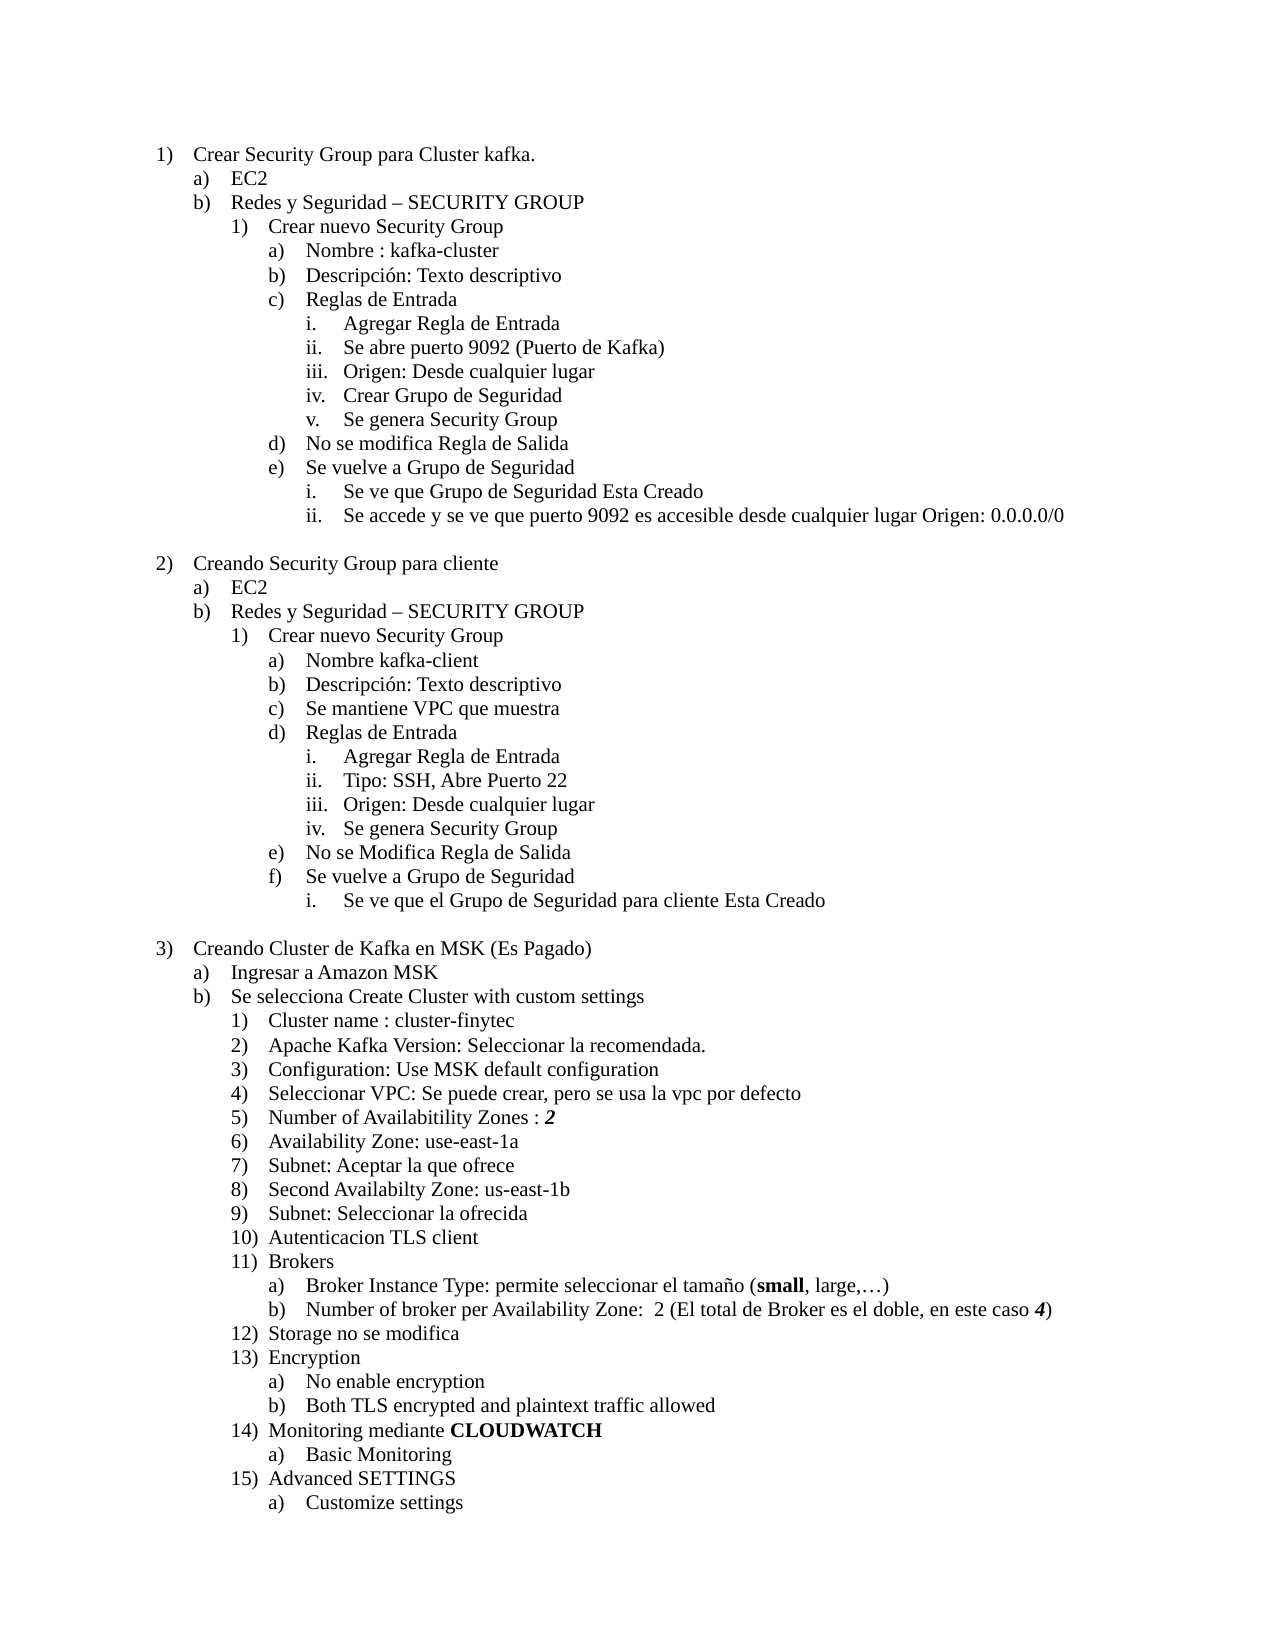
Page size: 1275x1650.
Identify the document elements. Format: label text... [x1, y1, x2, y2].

list Se accede y se ve que puerto 9092 es accesible desde cualquier lugar Origen: 0.0.0.0/0 [306, 503, 1157, 527]
list Agregar Regla de Entrada [306, 311, 1157, 335]
list Apache Kafka Version: Seleccionar la recomendada. [231, 1032, 1157, 1057]
list Se genera Security Group [306, 816, 1157, 840]
list Seleccionar VPC: Se puede crear, pero se usa la vpc por defecto [231, 1081, 1157, 1105]
list No enable encryption [268, 1369, 1157, 1393]
list Number of Availabitility Zones : 2 [231, 1105, 1157, 1129]
list Second Availabilty Zone: us-east-1b [231, 1177, 1157, 1201]
list EC2 [193, 575, 1157, 599]
list No se modifica Regla de Salida [268, 431, 1157, 455]
list Brokers [231, 1249, 1157, 1273]
list Crear Security Group para Cluster kafka. [156, 142, 1157, 166]
list Crear Grupo de Seguridad [306, 383, 1157, 407]
list Crear nuevo Security Group [231, 214, 1157, 238]
list Subnet: Seleccionar la ofrecida [231, 1201, 1157, 1225]
list Se vuelve a Grupo de Seguridad [268, 864, 1157, 888]
list Nombre : kafka-cluster [268, 238, 1157, 262]
list Se abre puerto 9092 (Puerto de Kafka) [306, 335, 1157, 359]
list Both TLS encrypted and plaintext traffic allowed [268, 1393, 1157, 1417]
list Agregar Regla de Entrada [306, 744, 1157, 768]
list Se ve que el Grupo de Seguridad para cliente Esta Creado [306, 888, 1157, 912]
list Ingresar a Amazon MSK [193, 960, 1157, 984]
list Reglas de Entrada [268, 287, 1157, 311]
list Cluster name : cluster-finytec [231, 1008, 1157, 1032]
list Monitoring mediante CLOUDWATCH [231, 1417, 1157, 1442]
list Se vuelve a Grupo de Seguridad [268, 455, 1157, 479]
list Se selecciona Create Cluster with custom settings [193, 984, 1157, 1008]
list Customize settings [268, 1490, 1157, 1514]
list Origen: Desde cualquier lugar [306, 792, 1157, 816]
list Advanced SETTINGS [231, 1466, 1157, 1490]
list Descripción: Texto descriptivo [268, 262, 1157, 287]
list Basic Monitoring [268, 1442, 1157, 1466]
list Tipo: SSH, Abre Puerto 22 [306, 768, 1157, 792]
list Origen: Desde cualquier lugar [306, 359, 1157, 383]
list Crear nuevo Security Group [231, 623, 1157, 647]
list Se ve que Grupo de Seguridad Esta Creado [306, 479, 1157, 503]
list Descripción: Texto descriptivo [268, 672, 1157, 696]
list Availability Zone: use-east-1a [231, 1129, 1157, 1153]
list Broker Instance Type: permite seleccionar el tamaño (small, large,…) [268, 1273, 1157, 1297]
list Reglas de Entrada [268, 720, 1157, 744]
list Creando Security Group para cliente [156, 551, 1157, 575]
list EC2 [193, 166, 1157, 190]
list Se genera Security Group [306, 407, 1157, 431]
list Configuration: Use MSK default configuration [231, 1057, 1157, 1081]
list Redes y Seguridad – SECURITY GROUP [193, 599, 1157, 623]
list Storage no se modifica [231, 1321, 1157, 1345]
list Encryption [231, 1345, 1157, 1369]
list Nombre kafka-client [268, 647, 1157, 672]
list Redes y Seguridad – SECURITY GROUP [193, 190, 1157, 214]
list Creando Cluster de Kafka en MSK (Es Pagado) [156, 936, 1157, 960]
list Number of broker per Availability Zone: 2 (El total de Broker es el doble, en este caso 4) [268, 1297, 1157, 1321]
list No se Modifica Regla de Salida [268, 840, 1157, 864]
list Subnet: Aceptar la que ofrece [231, 1153, 1157, 1177]
list Se mantiene VPC que muestra [268, 696, 1157, 720]
list Autenticacion TLS client [231, 1225, 1157, 1249]
